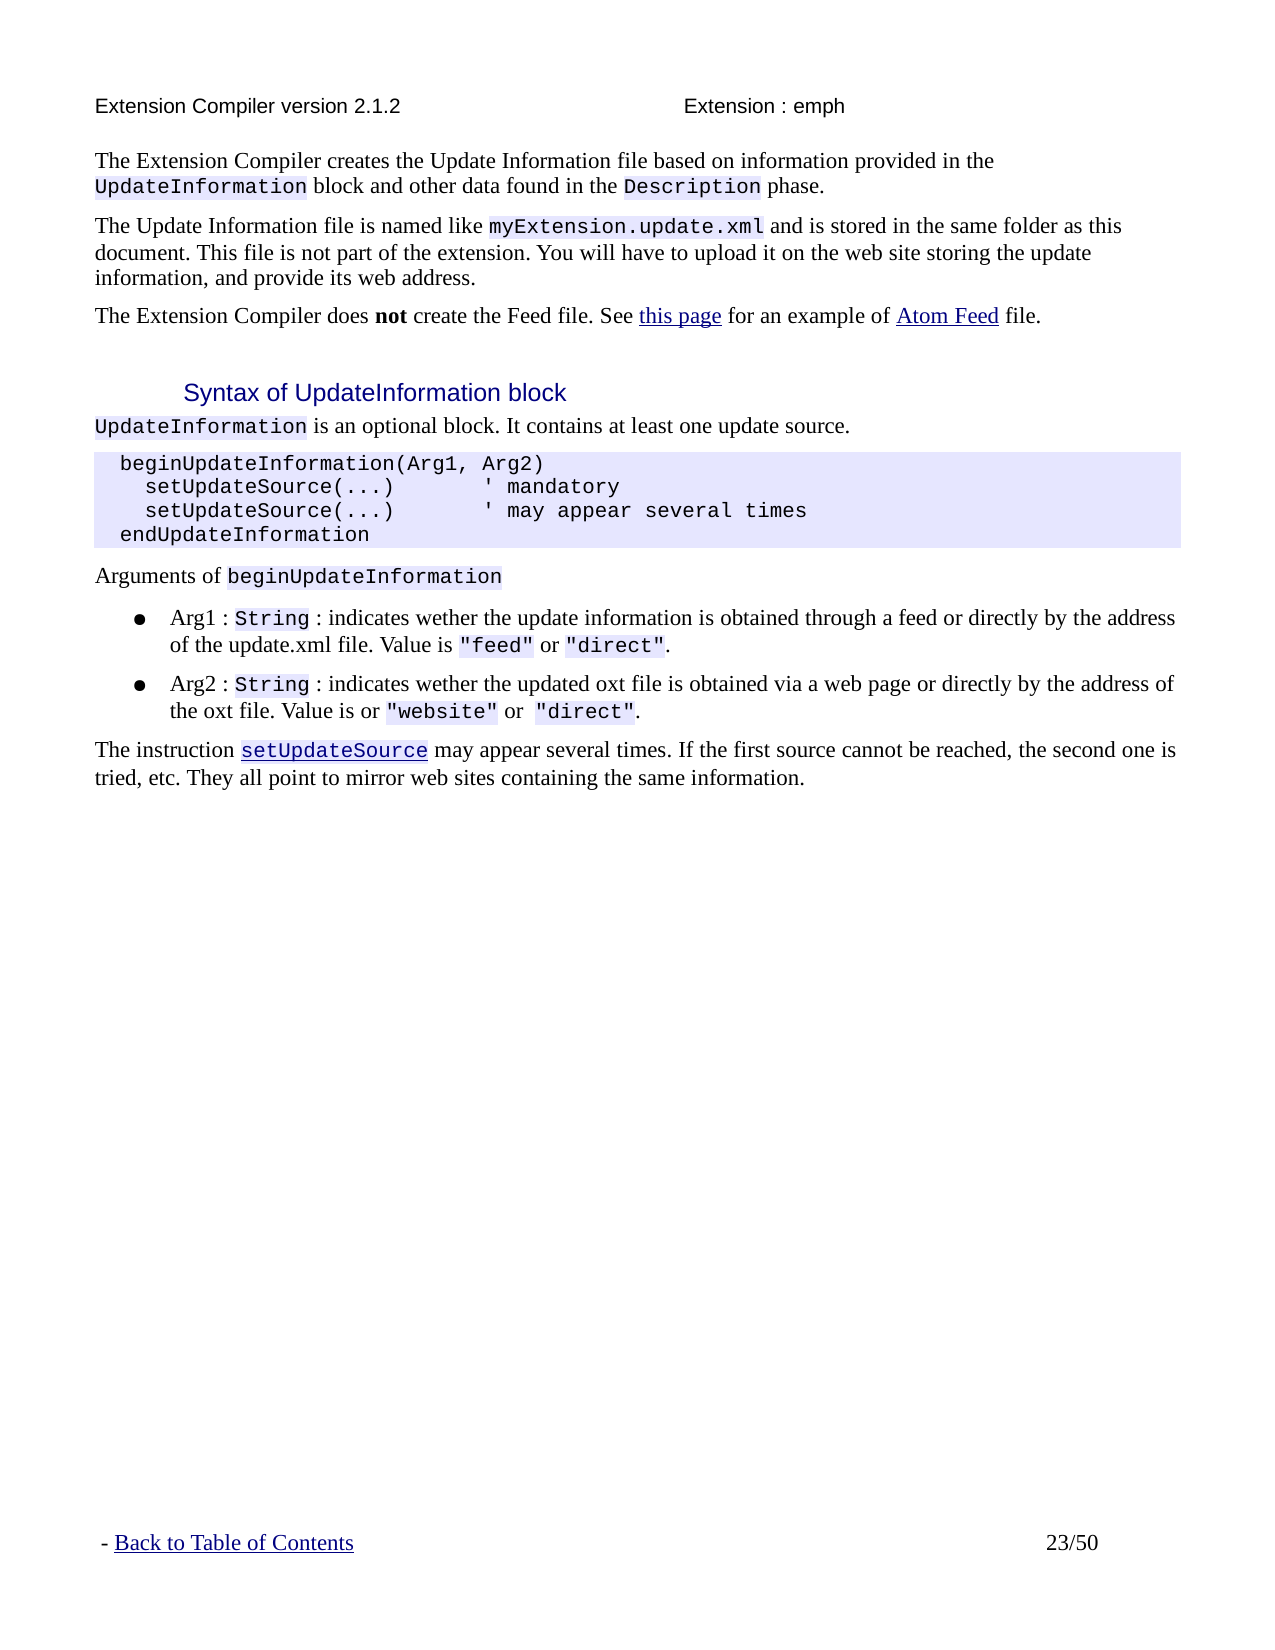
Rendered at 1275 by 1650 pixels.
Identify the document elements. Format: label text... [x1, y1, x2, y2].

text The instruction setUpdateSource may appear several times. If the first source cannot be reached, the second one is tried, etc. They all point to mirror web sites containing the same information. [94, 737, 1181, 790]
text The Extension Compiler creates the Update Information file based on information provided in the UpdateInformation block and other data found in the Description phase. [94, 147, 1181, 200]
text The Update Information file is named like myExtension.update.xml and is stored in the same folder as this document. This file is not part of the extension. You will have to upload it on the web site storing the update information, and provide its web address. [94, 212, 1181, 291]
list Arg2 : String : indicates wether the updated oxt file is obtained via a web page or directly by the address of the oxt file. Value is or "website" or "direct". [132, 671, 1181, 725]
text setUpdateSource(...) ' mandatory [94, 476, 1181, 500]
text endUpdateInformation [94, 524, 1181, 548]
text The Extension Compiler does not create the Feed file. See this page for an example of Atom Feed file. [94, 303, 1181, 328]
text Arguments of beginUpdateInformation [94, 563, 1181, 590]
text beginUpdateInformation(Arg1, Arg2) [94, 452, 1181, 476]
subtitle Syntax of UpdateInformation block [183, 379, 1181, 407]
text UpdateInformation is an optional block. It contains at least one update source. [94, 413, 1181, 440]
list Arg1 : String : indicates wether the update information is obtained through a feed or directly by the address of the update.xml file. Value is "feed" or "direct". [132, 604, 1181, 658]
text setUpdateSource(...) ' may appear several times [94, 500, 1181, 524]
